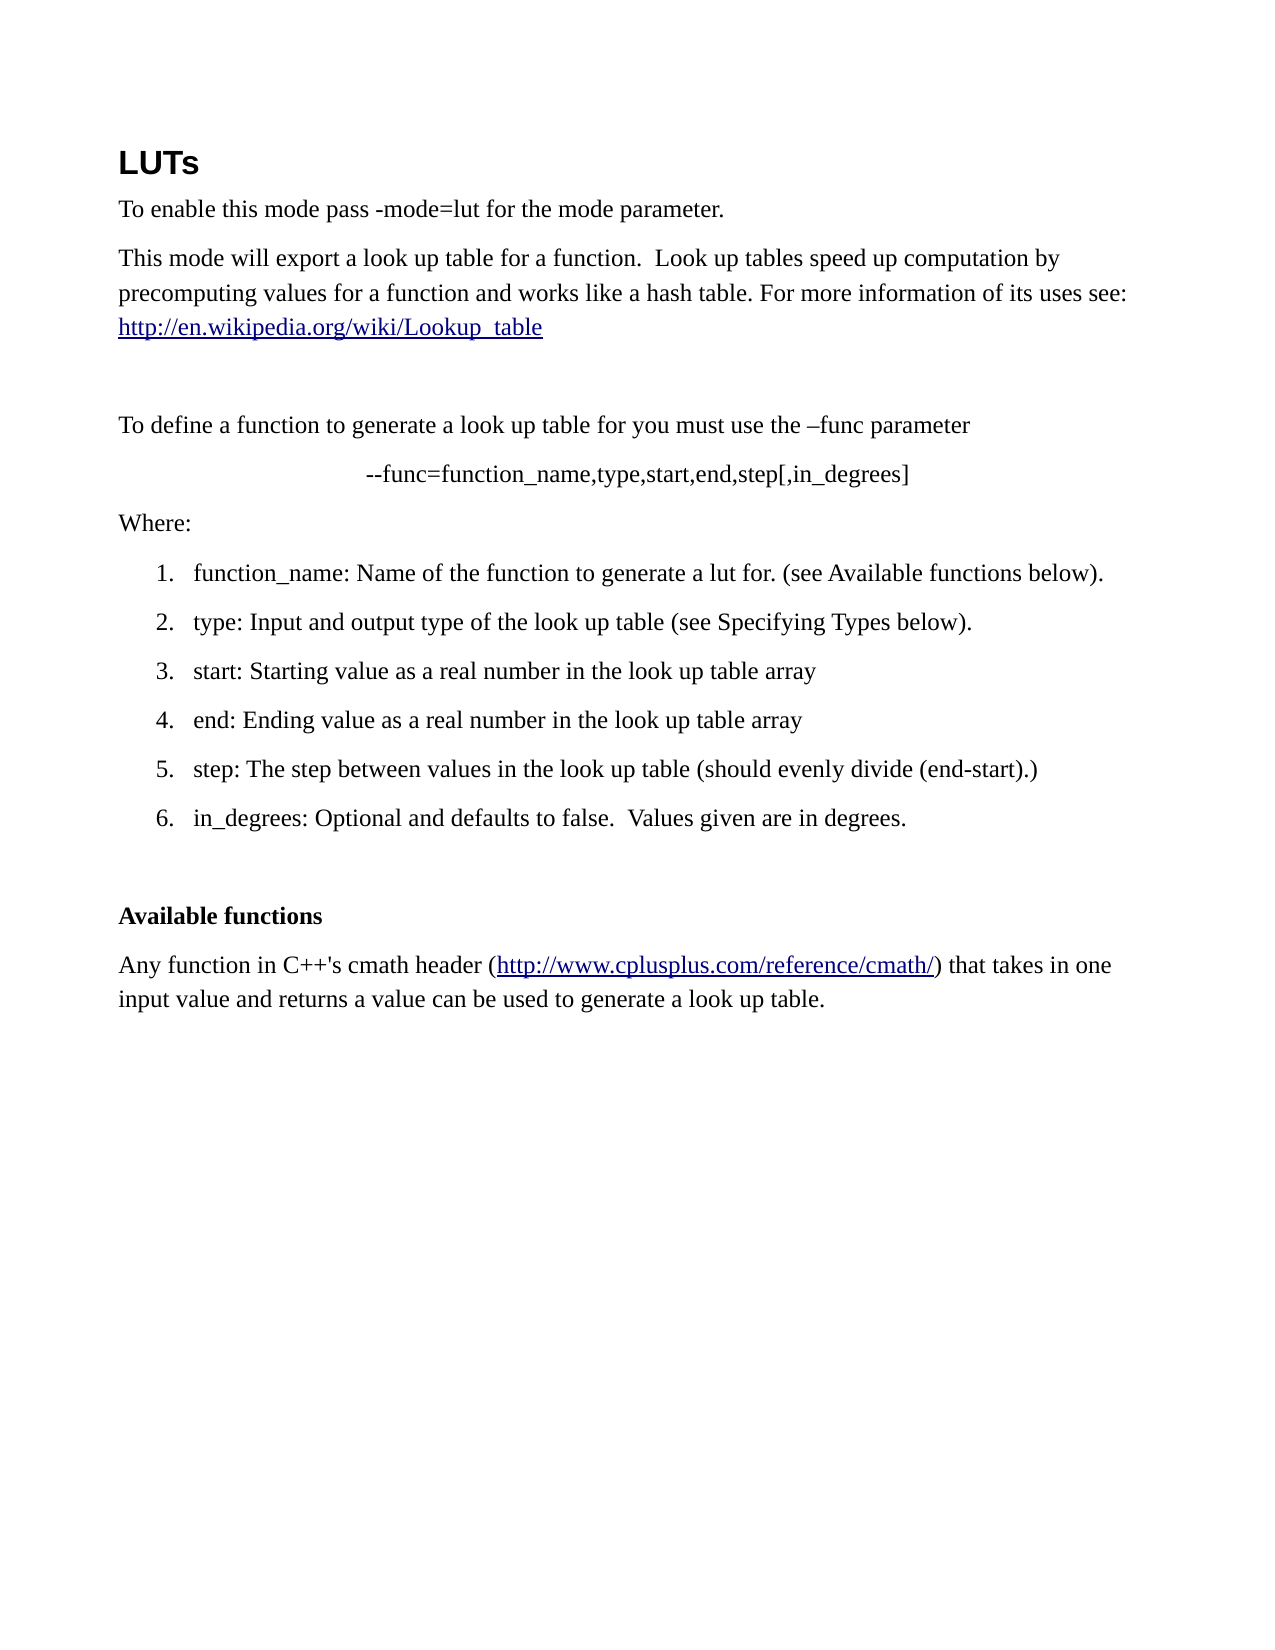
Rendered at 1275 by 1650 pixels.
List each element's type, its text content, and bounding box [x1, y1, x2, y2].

text This mode will export a look up table for a function. Look up tables speed up computation by precomputing values for a function and works like a hash table. For more information of its uses see: http://en.wikipedia.org/wiki/Lookup_table [118, 243, 1157, 341]
subtitle LUTs [118, 143, 1157, 182]
text To enable this mode pass -mode=lut for the mode parameter. [118, 194, 1157, 223]
list start: Starting value as a real number in the look up table array [156, 656, 1157, 684]
list in_degrees: Optional and defaults to false. Values given are in degrees. [156, 803, 1157, 832]
text Any function in C++'s cmath header (http://www.cplusplus.com/reference/cmath/) that takes in one input value and returns a value can be used to generate a look up table. [118, 950, 1157, 1013]
text To define a function to generate a look up table for you must use the –func parameter [118, 410, 1157, 439]
text Available functions [118, 901, 1157, 930]
list type: Input and output type of the look up table (see Specifying Types below). [156, 607, 1157, 635]
list end: Ending value as a real number in the look up table array [156, 705, 1157, 733]
text --func=function_name,type,start,end,step[,in_degrees] [118, 459, 1157, 488]
list step: The step between values in the look up table (should evenly divide (end-start).) [156, 754, 1157, 783]
list function_name: Name of the function to generate a lut for. (see Available functions below). [156, 558, 1157, 586]
text Where: [118, 508, 1157, 537]
